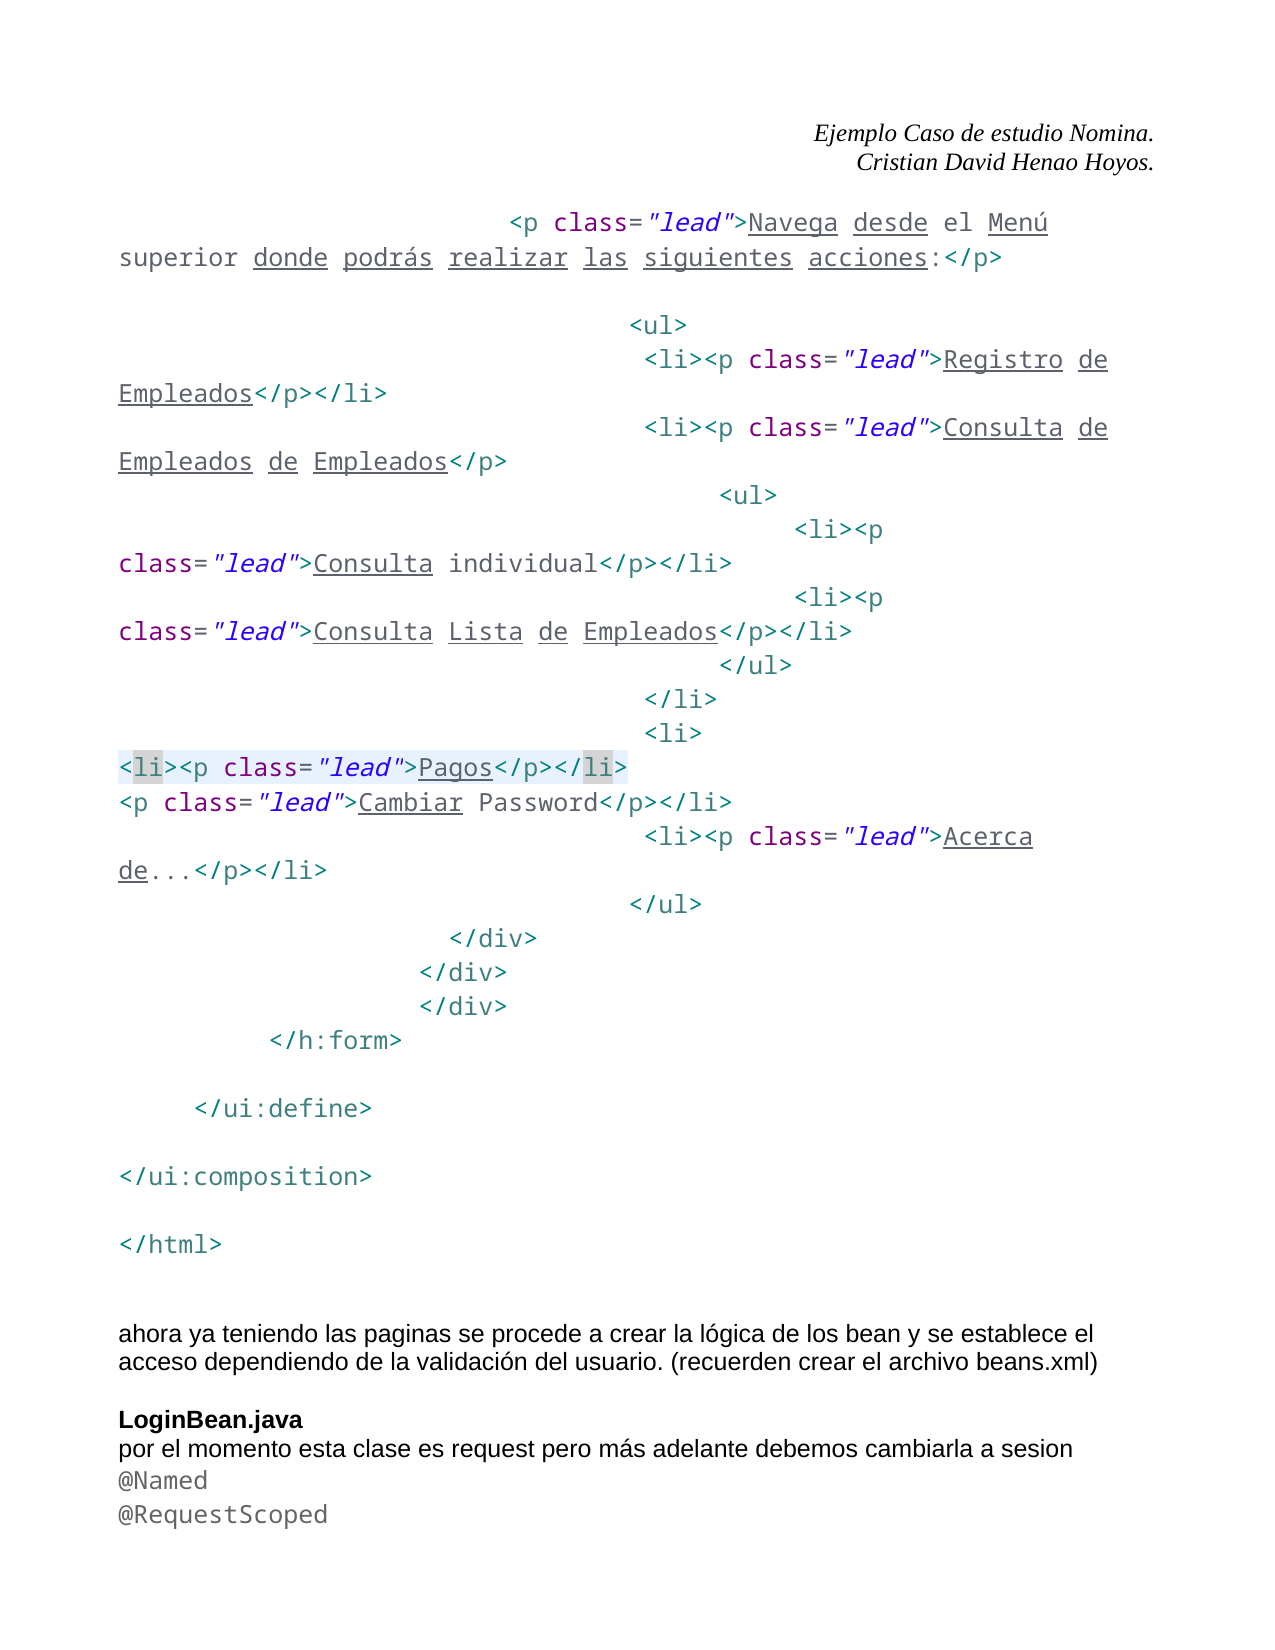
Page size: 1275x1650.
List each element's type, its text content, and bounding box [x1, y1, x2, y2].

text por el momento esta clase es request pero más adelante debemos cambiarla a sesion [118, 1433, 1157, 1462]
text <ul> [118, 307, 1157, 341]
text <li> [118, 716, 1157, 750]
text <ul> [118, 478, 1157, 512]
text <li><p class="lead">Consulta individual</p></li> [118, 512, 1157, 580]
text </h:form> [118, 1023, 1157, 1057]
text <li><p class="lead">Consulta de Empleados de Empleados</p> [118, 409, 1157, 478]
text <li><p class="lead">Consulta Lista de Empleados</p></li> [118, 580, 1157, 648]
text </ui:composition> [118, 1159, 1157, 1193]
text </div> [118, 954, 1157, 988]
text <li><p class="lead">Acerca de...</p></li> [118, 818, 1157, 886]
text LoginBean.java [118, 1405, 1157, 1433]
text <li><p class="lead">Pagos</p></li> [118, 750, 1157, 784]
text </div> [118, 988, 1157, 1023]
text @RequestScoped [118, 1496, 1157, 1530]
text <p class="lead">Cambiar Password</p></li> [118, 784, 1157, 818]
text </ul> [118, 648, 1157, 682]
text </ui:define> [118, 1091, 1157, 1125]
text @Named [118, 1462, 1157, 1496]
text </li> [118, 682, 1157, 716]
text </ul> [118, 886, 1157, 920]
text <p class="lead">Navega desde el Menú superior donde podrás realizar las siguientes acciones:</p> [118, 205, 1157, 273]
text <li><p class="lead">Registro de Empleados</p></li> [118, 341, 1157, 409]
text ahora ya teniendo las paginas se procede a crear la lógica de los bean y se establece el acceso dependiendo de la validación del usuario. (recuerden crear el archivo beans.xml) [118, 1318, 1157, 1376]
text </html> [118, 1227, 1157, 1261]
text </div> [118, 920, 1157, 954]
